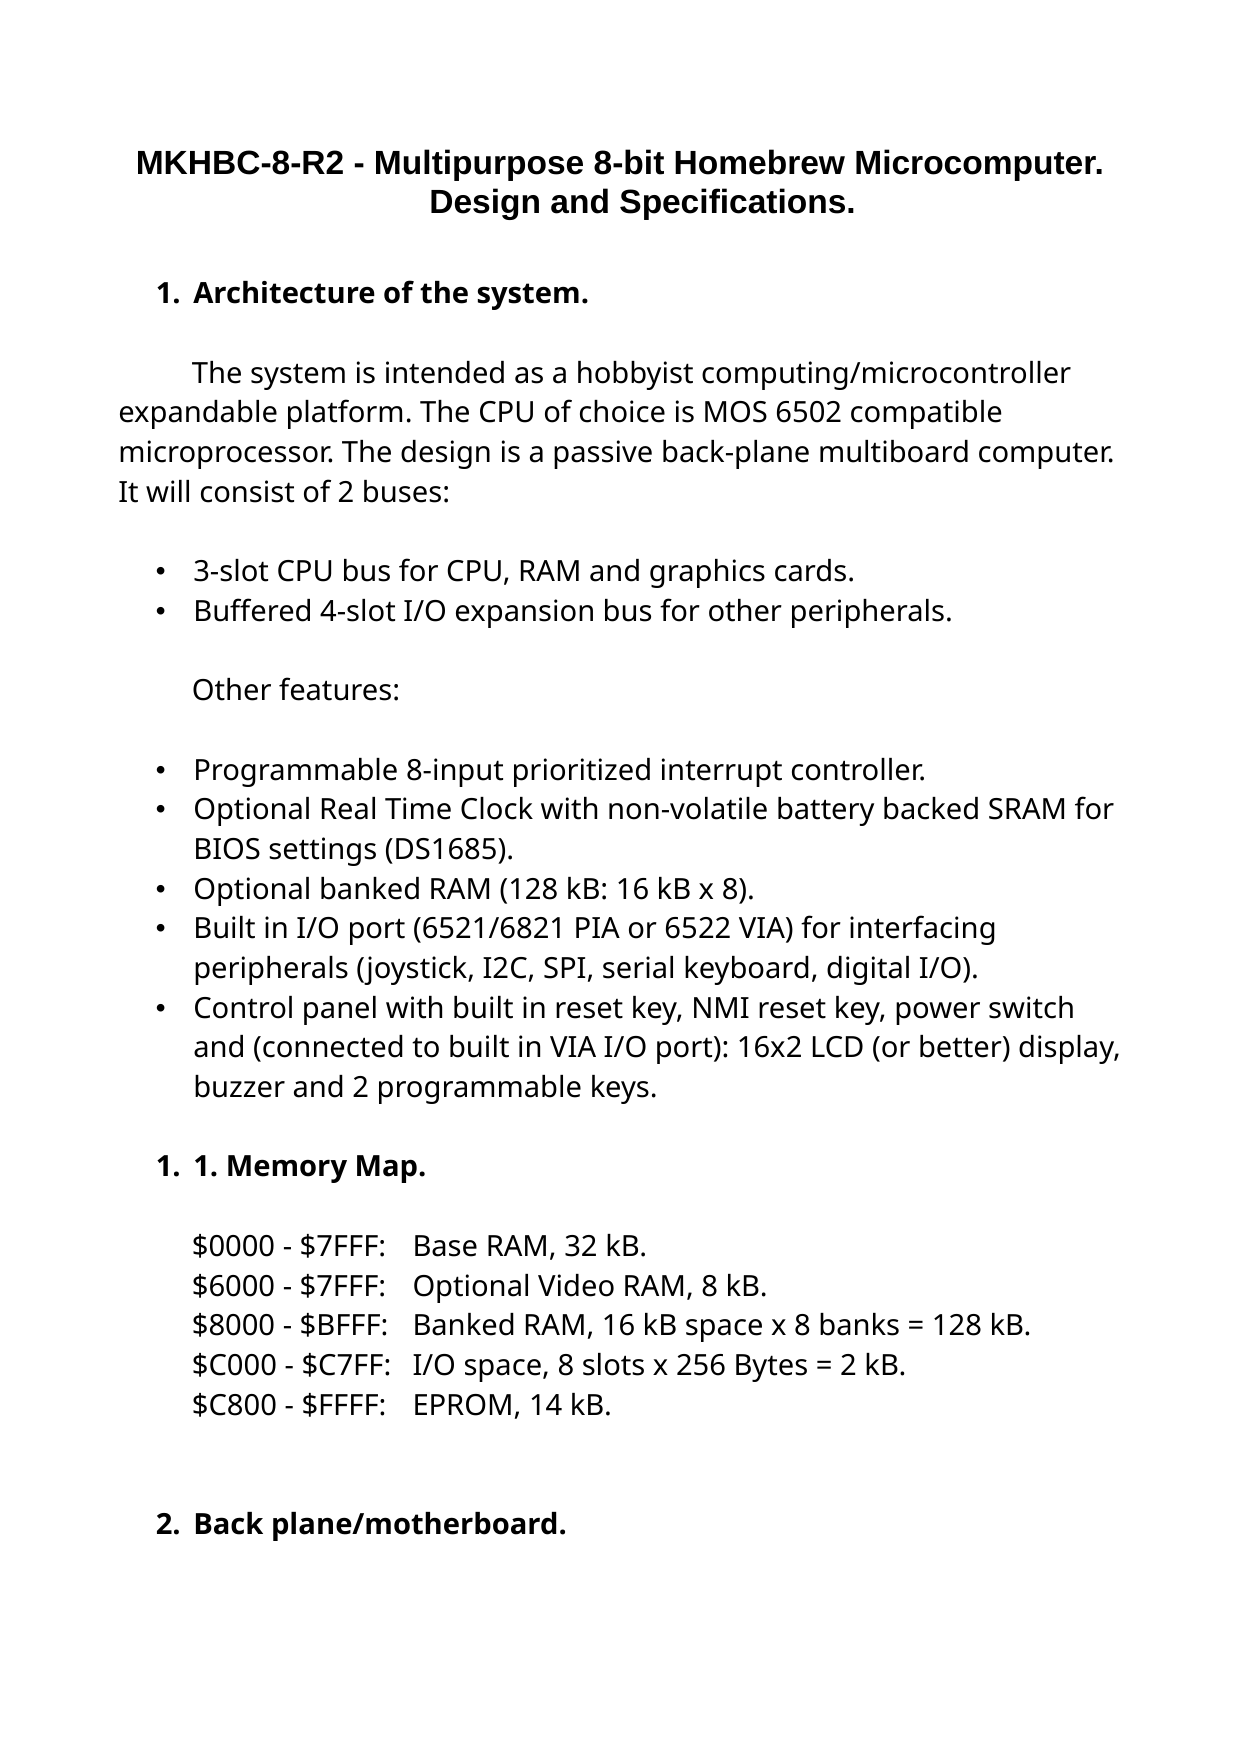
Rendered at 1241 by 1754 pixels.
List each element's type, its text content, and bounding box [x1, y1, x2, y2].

text Other features: [118, 669, 1122, 709]
text $C800 - $FFFF: EPROM, 14 kB. [118, 1384, 1122, 1423]
list Optional Real Time Clock with non-volatile battery backed SRAM for BIOS settings (DS1685). [156, 788, 1122, 868]
text $6000 - $7FFF: Optional Video RAM, 8 kB. [118, 1265, 1122, 1304]
list Buffered 4-slot I/O expansion bus for other peripherals. [156, 590, 1122, 630]
text $C000 - $C7FF: I/O space, 8 slots x 256 Bytes = 2 kB. [118, 1344, 1122, 1384]
list Architecture of the system. [156, 273, 1122, 312]
subtitle MKHBC-8-R2 - Multipurpose 8-bit Homebrew Microcomputer. Design and Specifications. [118, 143, 1122, 220]
text The system is intended as a hobbyist computing/microcontroller expandable platform. The CPU of choice is MOS 6502 compatible microprocessor. The design is a passive back-plane multiboard computer. It will consist of 2 buses: [118, 352, 1122, 511]
text $8000 - $BFFF: Banked RAM, 16 kB space x 8 banks = 128 kB. [118, 1304, 1122, 1344]
list Control panel with built in reset key, NMI reset key, power switch and (connected to built in VIA I/O port): 16x2 LCD (or better) display, buzzer and 2 programmable keys. [156, 987, 1122, 1106]
list 1. Memory Map. [156, 1146, 1122, 1185]
text $0000 - $7FFF: Base RAM, 32 kB. [118, 1225, 1122, 1265]
list 3-slot CPU bus for CPU, RAM and graphics cards. [156, 550, 1122, 590]
list Optional banked RAM (128 kB: 16 kB x 8). [156, 868, 1122, 908]
list Built in I/O port (6521/6821 PIA or 6522 VIA) for interfacing peripherals (joystick, I2C, SPI, serial keyboard, digital I/O). [156, 908, 1122, 987]
list Back plane/motherboard. [156, 1503, 1122, 1543]
list Programmable 8-input prioritized interrupt controller. [156, 749, 1122, 788]
